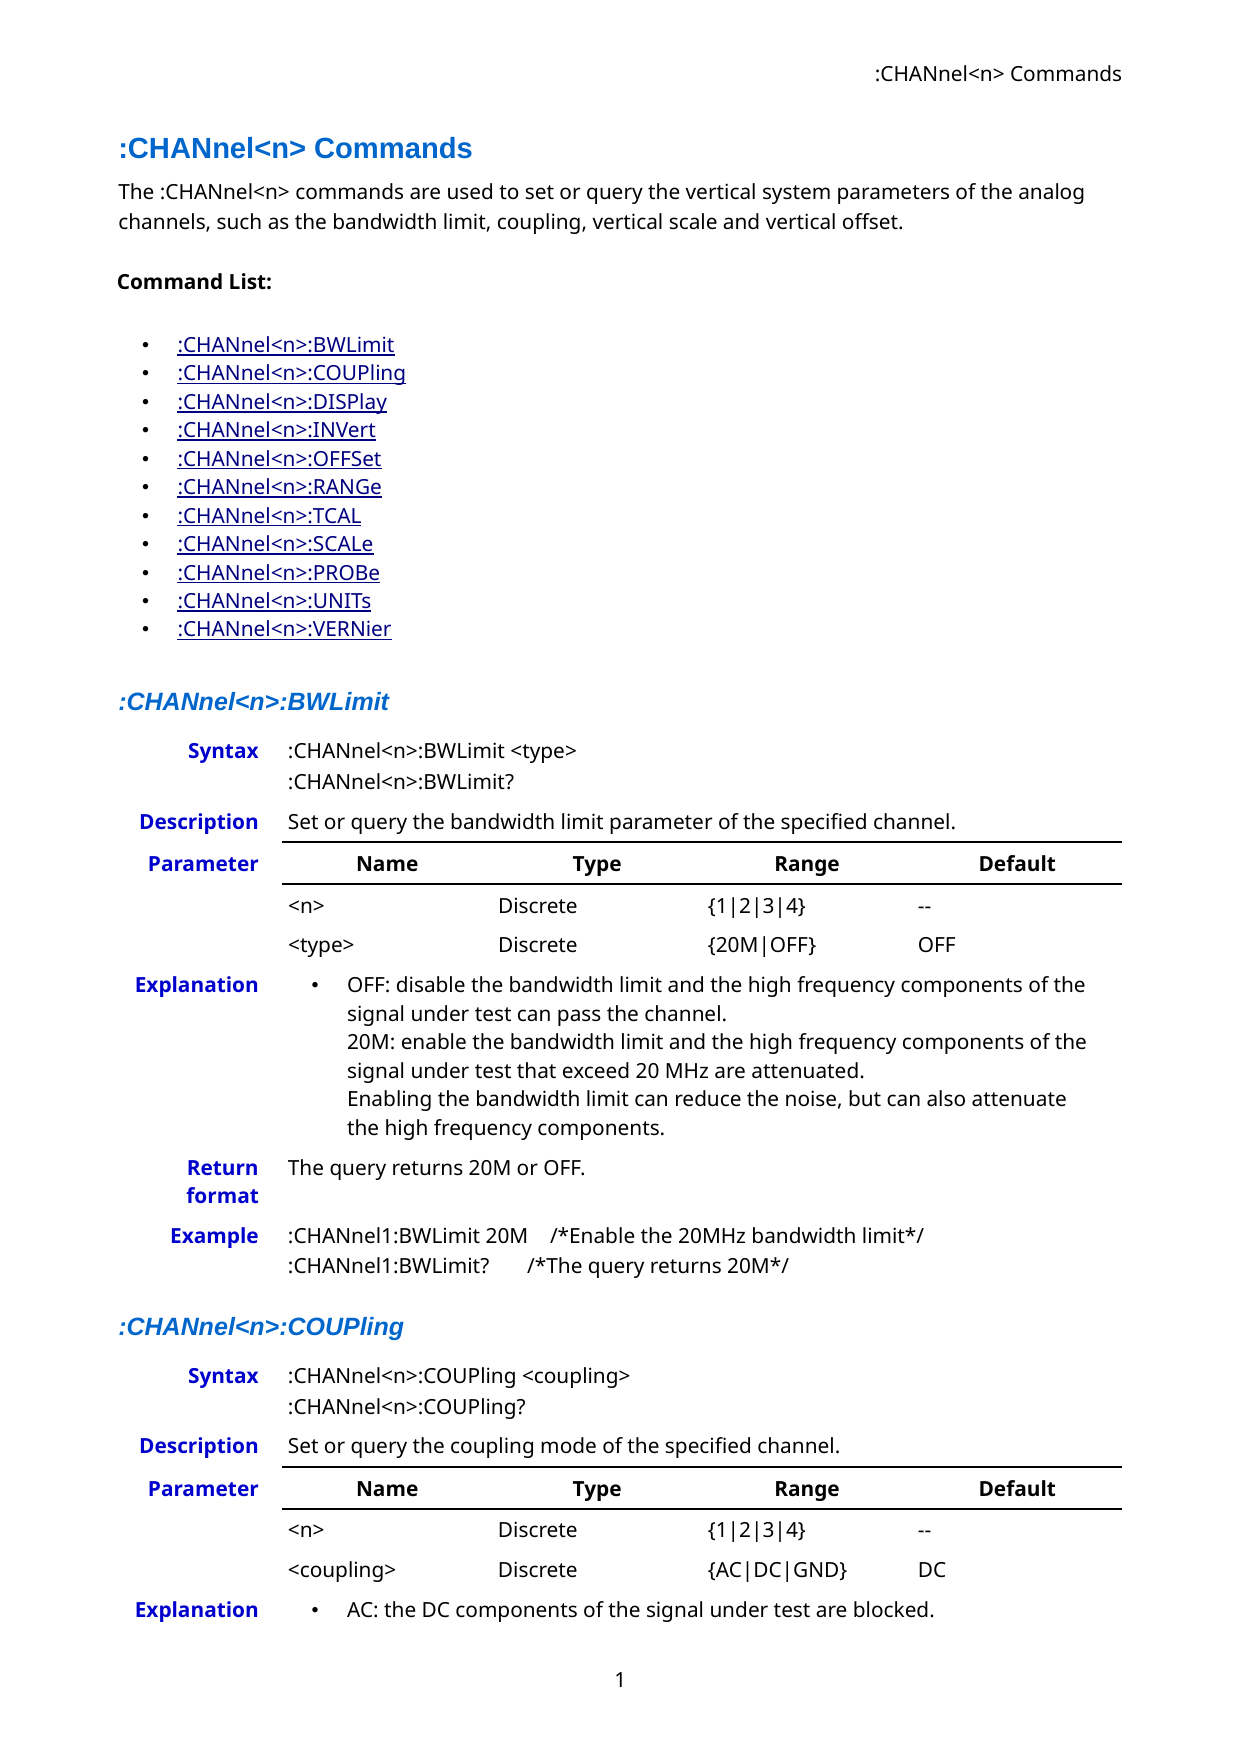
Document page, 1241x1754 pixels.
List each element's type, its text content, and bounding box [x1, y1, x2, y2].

table_cell <n> [282, 1510, 492, 1550]
table_cell The query returns 20M or OFF. [282, 1147, 1122, 1215]
list :CHANnel<n>:SCALe [142, 529, 1110, 558]
list :CHANnel<n>:UNITs [142, 586, 1110, 614]
table_cell Description [118, 801, 282, 841]
subtitle :CHANnel<n>:BWLimit [118, 687, 1122, 716]
table_cell {1|2|3|4} [702, 1510, 912, 1550]
list :CHANnel<n>:BWLimit [142, 330, 1110, 358]
table_cell Return format [118, 1147, 282, 1215]
table_cell Explanation [118, 965, 282, 1147]
list :CHANnel<n>:VERNier [142, 614, 1110, 643]
table_cell Discrete [492, 1550, 702, 1590]
table_cell [118, 883, 282, 925]
table_cell Discrete [492, 925, 702, 965]
table_cell OFF [912, 925, 1122, 965]
list :CHANnel<n>:OFFSet [142, 444, 1110, 472]
table_cell Discrete [492, 1510, 702, 1550]
table_cell [118, 1550, 282, 1590]
table_cell DC [912, 1550, 1122, 1590]
table_cell Description [118, 1426, 282, 1466]
table_header :CHANnel<n>:BWLimit <type> :CHANnel<n>:BWLimit? [282, 731, 1122, 801]
text Command List: [117, 267, 1122, 296]
list :CHANnel<n>:PROBe [142, 558, 1110, 586]
text The :CHANnel<n> commands are used to set or query the vertical system parameters of the analog channels, such as the bandwidth limit, coupling, vertical scale and vertical offset. [118, 177, 1117, 235]
table_cell OFF: disable the bandwidth limit and the high frequency components of the signal under test can pass the channel. 20M: enable the bandwidth limit and the high frequency components of the signal under test that exceed 20 MHz are attenuated. Enabling the bandwidth limit can reduce the noise, but can also attenuate the high frequency components. [282, 965, 1122, 1147]
table_cell [118, 1508, 282, 1550]
list :CHANnel<n>:TCAL [142, 501, 1110, 529]
table_cell Parameter [118, 1466, 282, 1508]
list :CHANnel<n>:INVert [142, 415, 1110, 444]
table_cell Name [282, 843, 492, 883]
table_cell [118, 925, 282, 965]
table_cell <n> [282, 885, 492, 925]
table_header Syntax [118, 731, 282, 801]
table_cell Discrete [492, 885, 702, 925]
table_cell Parameter [118, 841, 282, 883]
table_cell Set or query the coupling mode of the specified channel. [282, 1426, 1122, 1466]
table_cell Type [492, 1468, 702, 1508]
table_cell AC: the DC components of the signal under test are blocked. DC: the DC and AC components of the signal under test can both pass the channel. GND: the DC and AC components of the signal under test are both blocked. [282, 1590, 1122, 1629]
list :CHANnel<n>:COUPling [142, 358, 1110, 387]
subtitle :CHANnel<n>:COUPling [118, 1312, 1122, 1341]
table_cell Default [912, 843, 1122, 883]
table_cell Set or query the bandwidth limit parameter of the specified channel. [282, 801, 1122, 841]
table_cell Range [702, 843, 912, 883]
table_cell :CHANnel1:BWLimit 20M /*Enable the 20MHz bandwidth limit*/ :CHANnel1:BWLimit? /*The query returns 20M*/ [282, 1215, 1122, 1286]
table_cell Type [492, 843, 702, 883]
table_cell Name [282, 1468, 492, 1508]
list :CHANnel<n>:DISPlay [142, 387, 1110, 415]
table_cell {20M|OFF} [702, 925, 912, 965]
table_cell Range [702, 1468, 912, 1508]
subtitle :CHANnel<n> Commands [118, 131, 1122, 165]
table_header Syntax [118, 1356, 282, 1426]
table_cell Explanation [118, 1590, 282, 1629]
table_cell -- [912, 1510, 1122, 1550]
table_cell <coupling> [282, 1550, 492, 1590]
table_cell Default [912, 1468, 1122, 1508]
table_cell {AC|DC|GND} [702, 1550, 912, 1590]
table_cell <type> [282, 925, 492, 965]
table_header :CHANnel<n>:COUPling <coupling> :CHANnel<n>:COUPling? [282, 1356, 1122, 1426]
table_cell {1|2|3|4} [702, 885, 912, 925]
list :CHANnel<n>:RANGe [142, 472, 1110, 501]
table_cell Example [118, 1215, 282, 1286]
table_cell -- [912, 885, 1122, 925]
